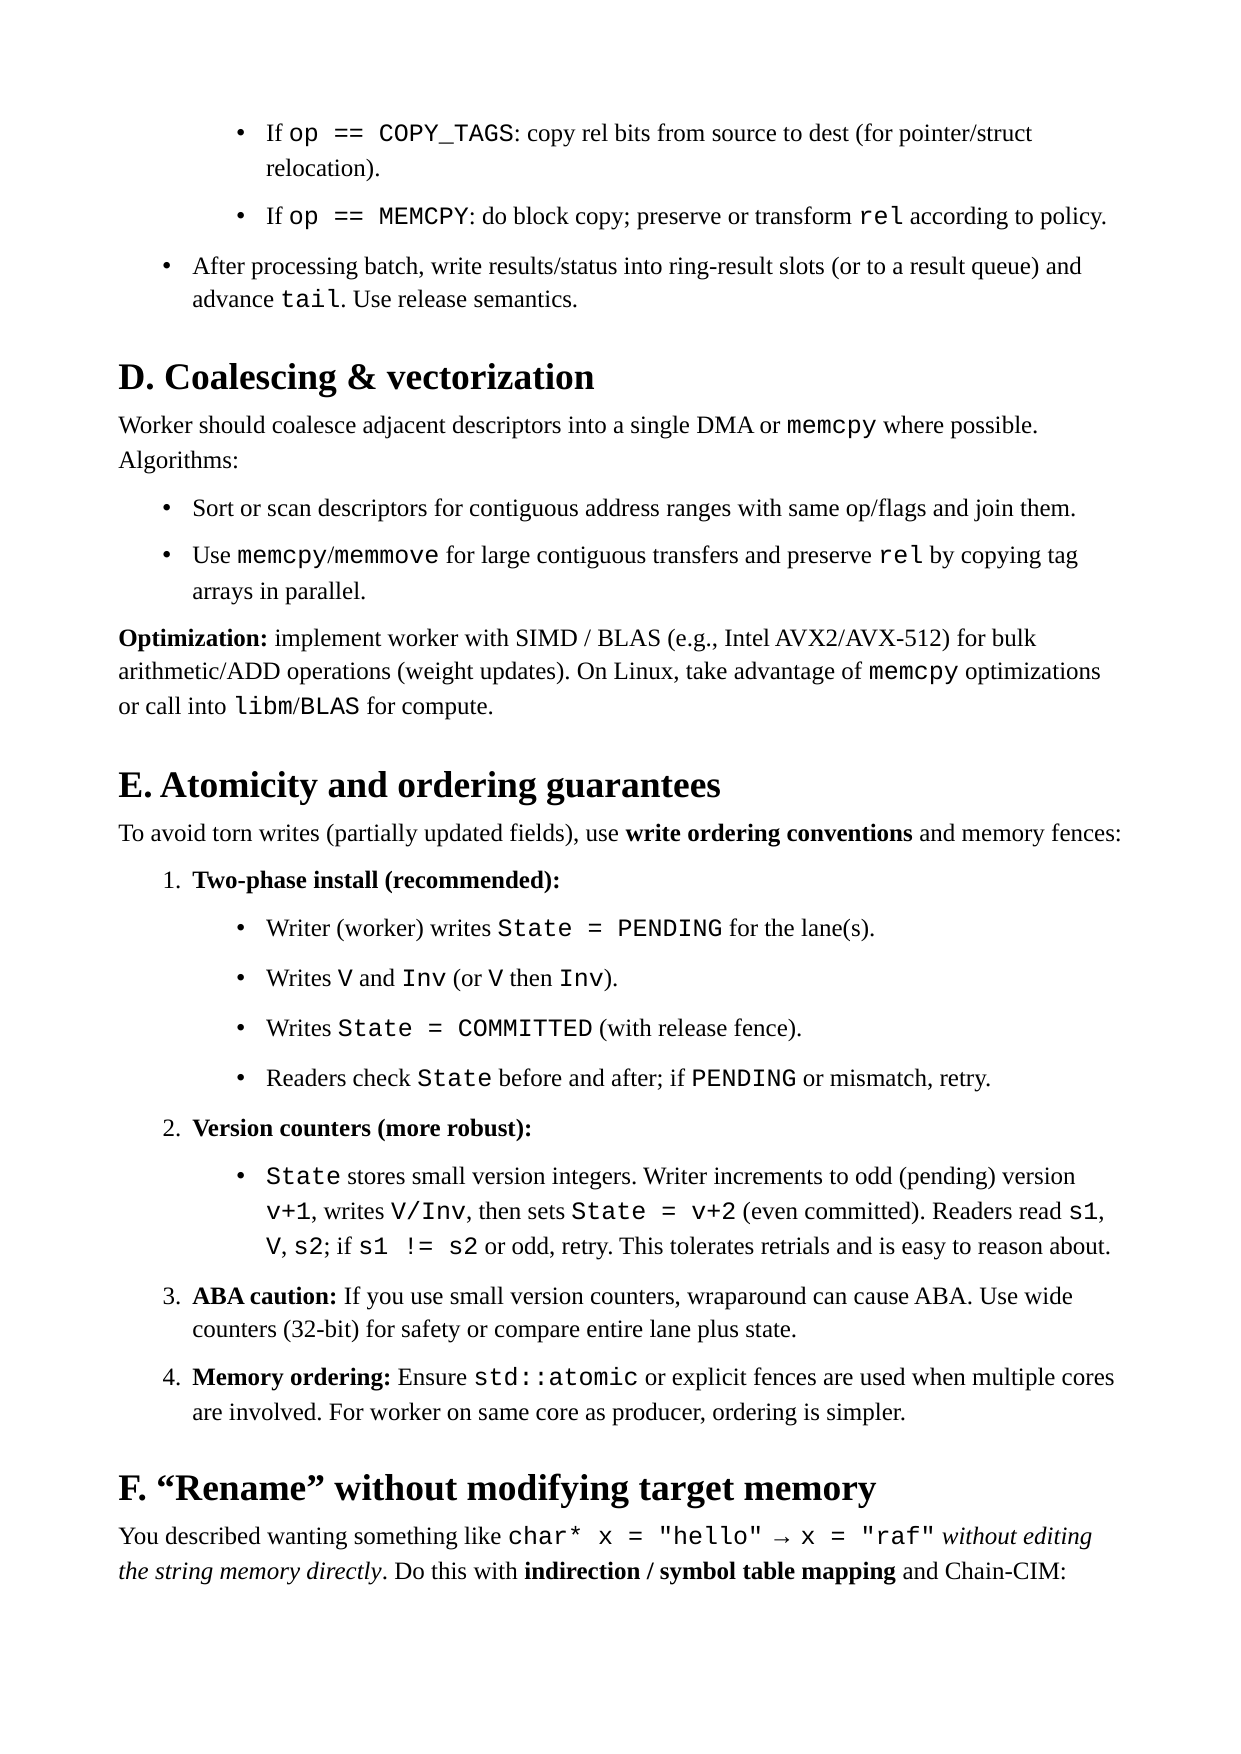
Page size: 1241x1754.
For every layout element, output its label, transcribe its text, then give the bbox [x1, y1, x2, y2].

list Memory ordering: Ensure std::atomic or explicit fences are used when multiple cores are involved. For worker on same core as producer, ordering is simpler. [162, 1362, 1122, 1425]
text You described wanting something like char* x = "hello" → x = "raf" without editing the string memory directly. Do this with indirection / symbol table mapping and Chain-CIM: [118, 1521, 1122, 1584]
list If op == COPY_TAGS: copy rel bits from source to dest (for pointer/struct relocation). [236, 118, 1122, 182]
list Sort or scan descriptors for contiguous address ranges with same op/flags and join them. [162, 493, 1122, 522]
list Writes State = COMMITTED (with release fence). [236, 1013, 1122, 1044]
list Version counters (more robust): [162, 1113, 1122, 1142]
list Writes V and Inv (or V then Inv). [236, 963, 1122, 994]
list If op == MEMCPY: do block copy; preserve or transform rel according to policy. [236, 201, 1122, 232]
list State stores small version integers. Writer increments to odd (pending) version v+1, writes V/Inv, then sets State = v+2 (even committed). Readers read s1, V, s2; if s1 != s2 or odd, retry. This tolerates retrials and is easy to reason about. [236, 1161, 1122, 1262]
list ABA caution: If you use small version counters, wraparound can cause ABA. Use wide counters (32-bit) for safety or compare entire lane plus state. [162, 1281, 1122, 1343]
list Use memcpy/memmove for large contiguous transfers and preserve rel by copying tag arrays in parallel. [162, 541, 1122, 604]
list Readers check State before and after; if PENDING or mismatch, retry. [236, 1063, 1122, 1094]
subtitle F. “Rename” without modifying target memory [118, 1465, 1122, 1508]
list After processing batch, write results/status into ring-result slots (or to a result queue) and advance tail. Use release semantics. [162, 251, 1122, 315]
text Optimization: implement worker with SIMD / BLAS (e.g., Intel AVX2/AVX-512) for bulk arithmetic/ADD operations (weight updates). On Linux, take advantage of memcpy optimizations or call into libm/BLAS for compute. [118, 623, 1122, 722]
subtitle E. Atomicity and ordering guarantees [118, 762, 1122, 805]
list Two-phase install (recommended): [162, 866, 1122, 894]
subtitle D. Coalescing & vectorization [118, 355, 1122, 398]
text To avoid torn writes (partially updated fields), use write ordering conventions and memory fences: [118, 818, 1122, 847]
text Worker should coalesce adjacent descriptors into a single DMA or memcpy where possible. Algorithms: [118, 410, 1122, 474]
list Writer (worker) writes State = PENDING for the lane(s). [236, 913, 1122, 944]
